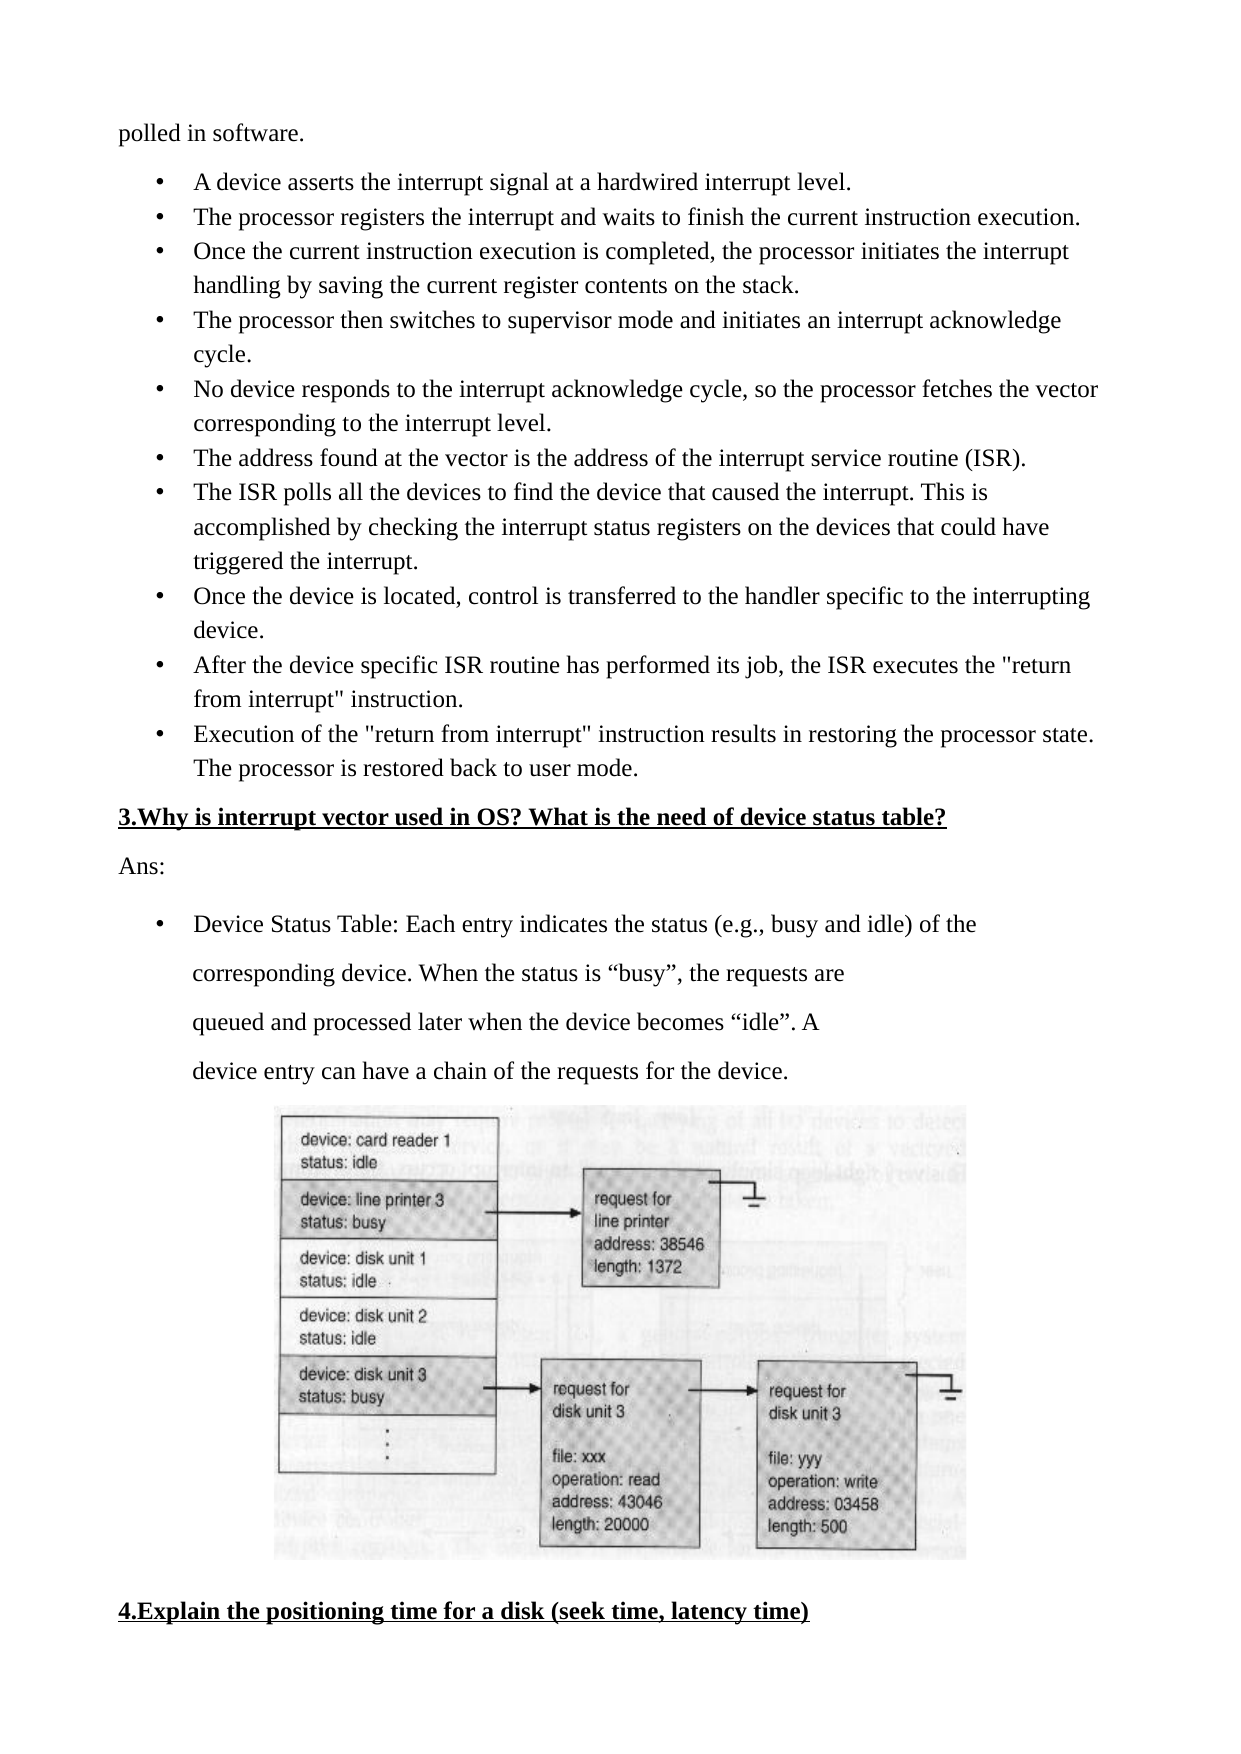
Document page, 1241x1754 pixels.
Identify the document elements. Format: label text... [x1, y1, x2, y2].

text device entry can have a chain of the requests for the device. [118, 1056, 1122, 1085]
text corresponding device. When the status is “busy”, the requests are [118, 958, 1122, 987]
picture [273, 1105, 967, 1560]
list A device asserts the interrupt signal at a hardwired interrupt level. [156, 167, 1122, 196]
list Device Status Table: Each entry indicates the status (e.g., busy and idle) of the [156, 909, 1122, 938]
list No device responds to the interrupt acknowledge cycle, so the processor fetches the vector corresponding to the interrupt level. [156, 374, 1122, 437]
list Once the device is located, control is transferred to the handler specific to the interrupting device. [156, 581, 1122, 644]
text 3.Why is interrupt vector used in OS? What is the need of device status table? [118, 802, 1122, 831]
list After the device specific ISR routine has performed its job, the ISR executes the "return from interrupt" instruction. [156, 650, 1122, 713]
list Once the current instruction execution is completed, the processor initiates the interrupt handling by saving the current register contents on the stack. [156, 236, 1122, 299]
text 4.Explain the positioning time for a disk (seek time, latency time) [118, 1596, 1122, 1625]
list The ISR polls all the devices to find the device that caused the interrupt. This is accomplished by checking the interrupt status registers on the devices that could have triggered the interrupt. [156, 477, 1122, 575]
text polled in software. [118, 118, 1122, 147]
list The processor then switches to supervisor mode and initiates an interrupt acknowledge cycle. [156, 305, 1122, 368]
list The processor registers the interrupt and waits to finish the current instruction execution. [156, 202, 1122, 230]
text queued and processed later when the device becomes “idle”. A [118, 1007, 1122, 1036]
list The address found at the vector is the address of the interrupt service routine (ISR). [156, 443, 1122, 472]
text Ans: [118, 851, 1122, 880]
list Execution of the "return from interrupt" instruction results in restoring the processor state. The processor is restored back to user mode. [156, 719, 1122, 782]
